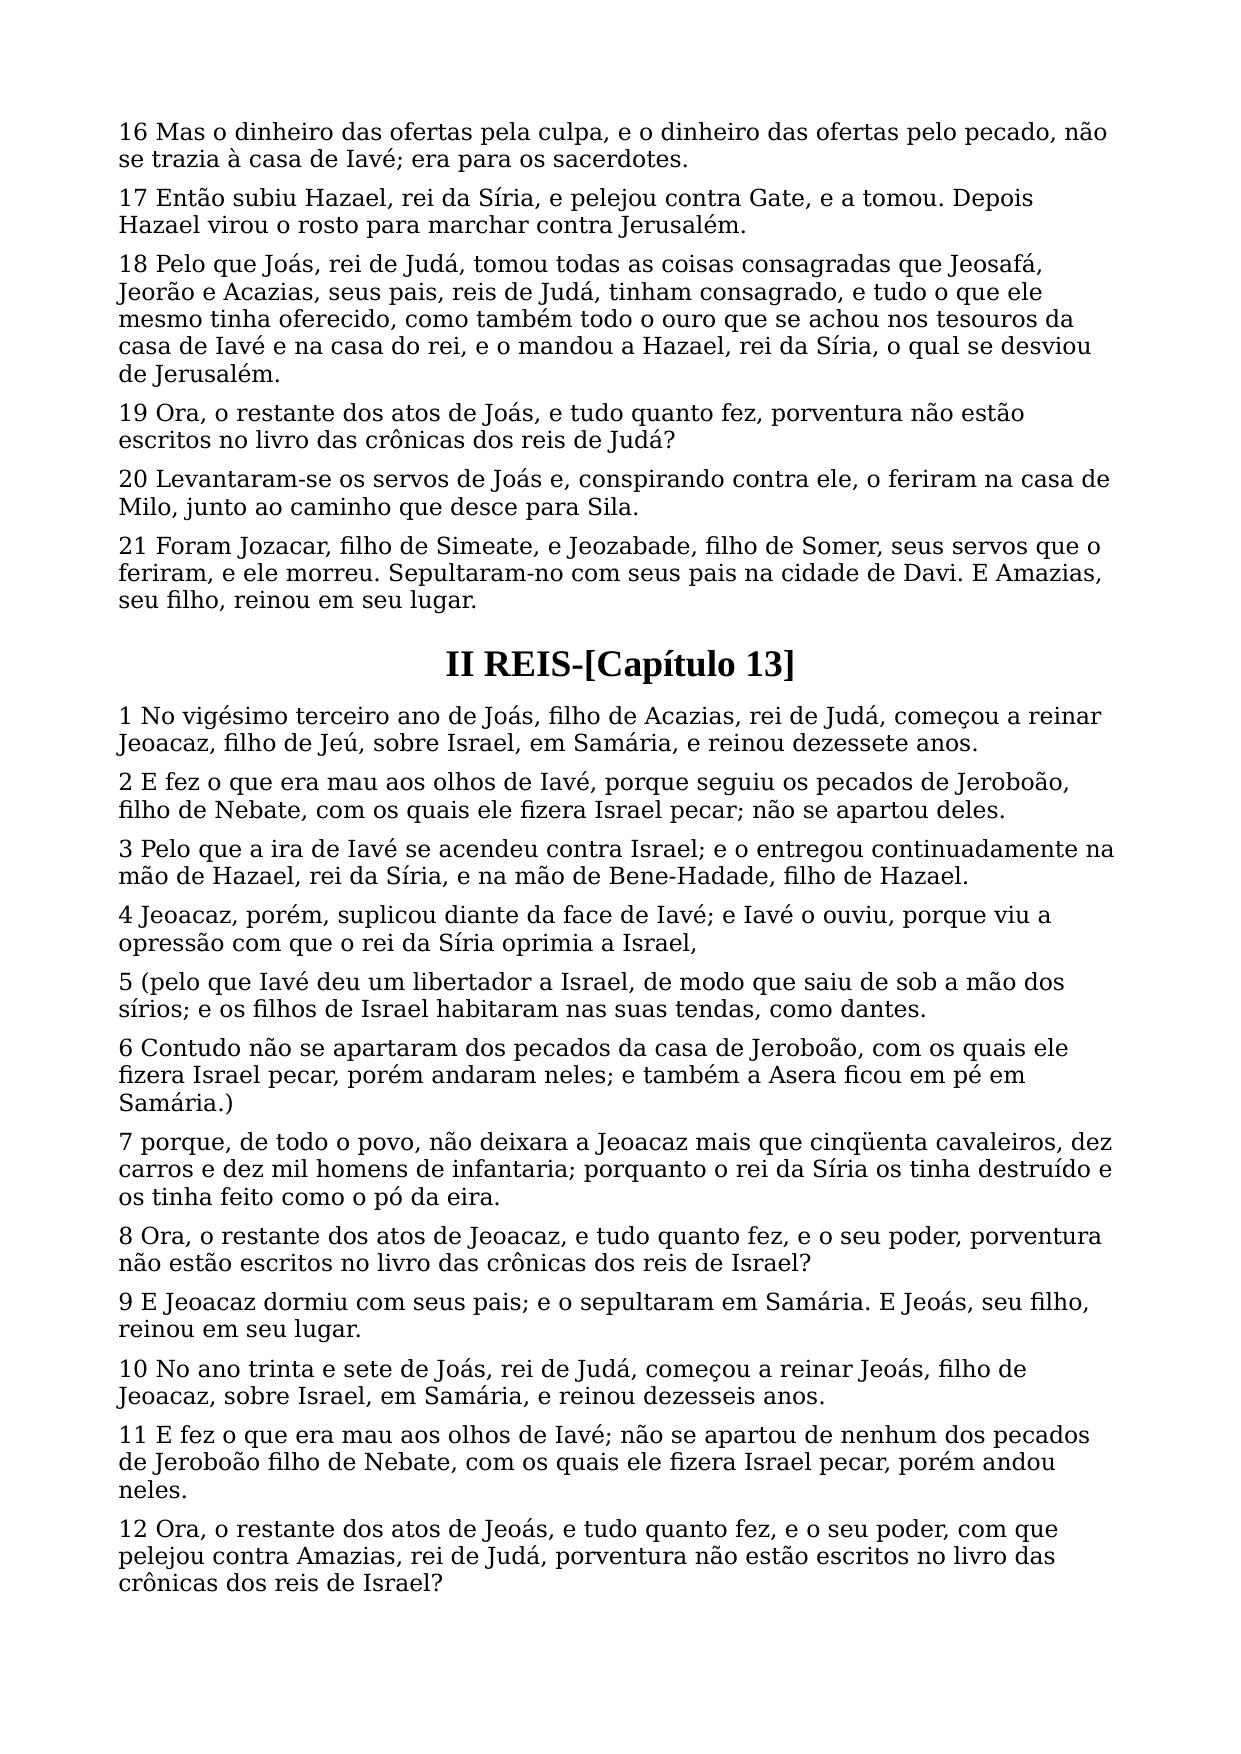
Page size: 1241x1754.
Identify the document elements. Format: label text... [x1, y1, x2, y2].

text 3 Pelo que a ira de Iavé se acendeu contra Israel; e o entregou continuadamente na mão de Hazael, rei da Síria, e na mão de Bene-Hadade, filho de Hazael. [118, 835, 1122, 890]
text 11 E fez o que era mau aos olhos de Iavé; não se apartou de nenhum dos pecados de Jeroboão filho de Nebate, com os quais ele fizera Israel pecar, porém andou neles. [118, 1422, 1122, 1503]
text 18 Pelo que Joás, rei de Judá, tomou todas as coisas consagradas que Jeosafá, Jeorão e Acazias, seus pais, reis de Judá, tinham consagrado, e tudo o que ele mesmo tinha oferecido, como também todo o ouro que se achou nos tesouros da casa de Iavé e na casa do rei, e o mandou a Hazael, rei da Síria, o qual se desviou de Jerusalém. [118, 251, 1122, 387]
text 5 (pelo que Iavé deu um libertador a Israel, de modo que saiu de sob a mão dos sírios; e os filhos de Israel habitaram nas suas tendas, como dantes. [118, 968, 1122, 1023]
text 4 Jeoacaz, porém, suplicou diante da face de Iavé; e Iavé o ouviu, porque viu a opressão com que o rei da Síria oprimia a Israel, [118, 902, 1122, 956]
text 19 Ora, o restante dos atos de Joás, e tudo quanto fez, porventura não estão escritos no livro das crônicas dos reis de Judá? [118, 399, 1122, 454]
text 7 porque, de todo o povo, não deixara a Jeoacaz mais que cinqüenta cavaleiros, dez carros e dez mil homens de infantaria; porquanto o rei da Síria os tinha destruído e os tinha feito como o pó da eira. [118, 1128, 1122, 1210]
text 12 Ora, o restante dos atos de Jeoás, e tudo quanto fez, e o seu poder, com que pelejou contra Amazias, rei de Judá, porventura não estão escritos no livro das crônicas dos reis de Israel? [118, 1515, 1122, 1597]
text 9 E Jeoacaz dormiu com seus pais; e o sepultaram em Samária. E Jeoás, seu filho, reinou em seu lugar. [118, 1289, 1122, 1343]
text 17 Então subiu Hazael, rei da Síria, e pelejou contra Gate, e a tomou. Depois Hazael virou o rosto para marchar contra Jerusalém. [118, 184, 1122, 239]
text 20 Levantaram-se os servos de Joás e, conspirando contra ele, o feriram na casa de Milo, junto ao caminho que desce para Sila. [118, 466, 1122, 520]
subtitle II REIS-[Capítulo 13] [118, 641, 1122, 684]
text 21 Foram Jozacar, filho de Simeate, e Jeozabade, filho de Somer, seus servos que o feriram, e ele morreu. Sepultaram-no com seus pais na cidade de Davi. E Amazias, seu filho, reinou em seu lugar. [118, 532, 1122, 614]
text 2 E fez o que era mau aos olhos de Iavé, porque seguiu os pecados de Jeroboão, filho de Nebate, com os quais ele fizera Israel pecar; não se apartou deles. [118, 769, 1122, 823]
text 10 No ano trinta e sete de Joás, rei de Judá, começou a reinar Jeoás, filho de Jeoacaz, sobre Israel, em Samária, e reinou dezesseis anos. [118, 1355, 1122, 1410]
text 6 Contudo não se apartaram dos pecados da casa de Jeroboão, com os quais ele fizera Israel pecar, porém andaram neles; e também a Asera ficou em pé em Samária.) [118, 1035, 1122, 1117]
text 8 Ora, o restante dos atos de Jeoacaz, e tudo quanto fez, e o seu poder, porventura não estão escritos no livro das crônicas dos reis de Israel? [118, 1222, 1122, 1277]
text 16 Mas o dinheiro das ofertas pela culpa, e o dinheiro das ofertas pelo pecado, não se trazia à casa de Iavé; era para os sacerdotes. [118, 118, 1122, 173]
text 1 No vigésimo terceiro ano de Joás, filho de Acazias, rei de Judá, começou a reinar Jeoacaz, filho de Jeú, sobre Israel, em Samária, e reinou dezessete anos. [118, 702, 1122, 757]
